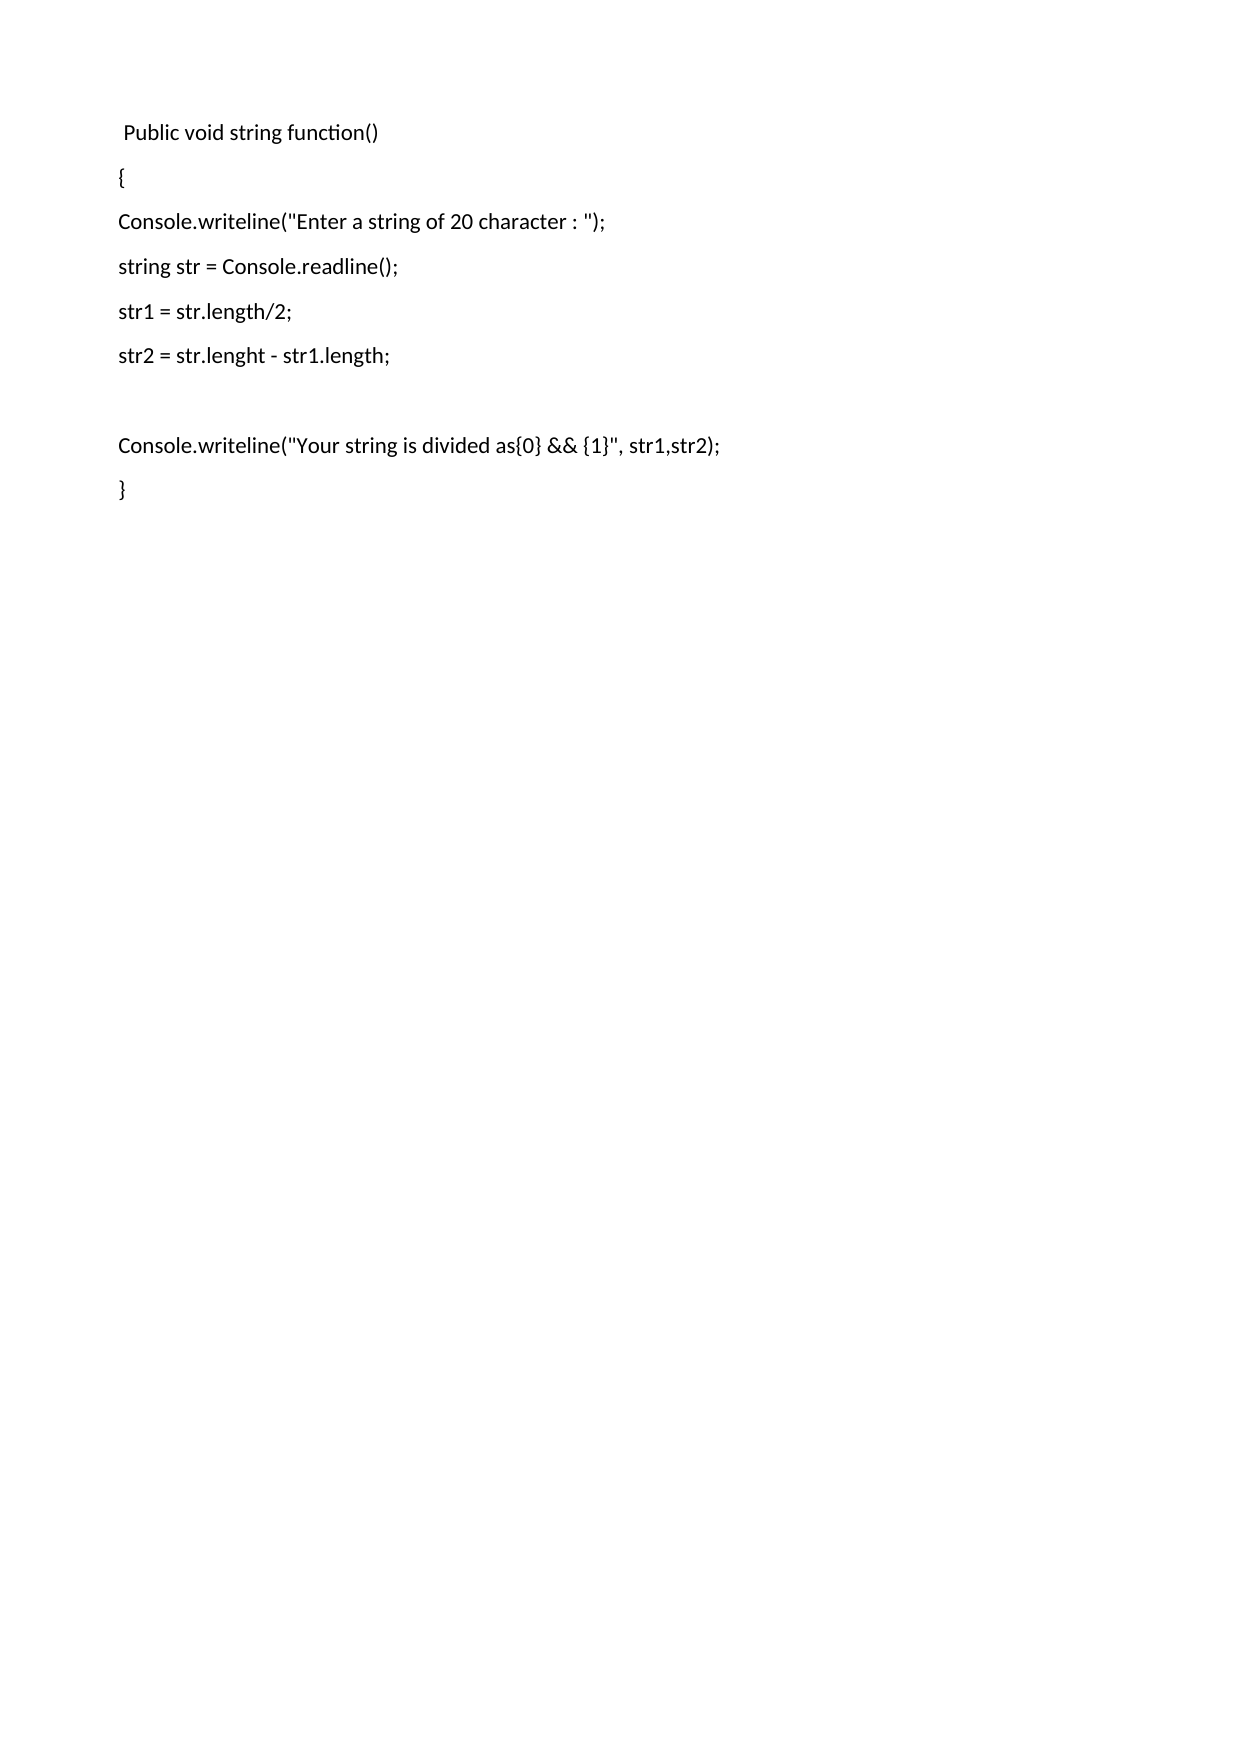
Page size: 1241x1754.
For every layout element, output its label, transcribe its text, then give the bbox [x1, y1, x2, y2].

text str1 = str.length/2; [118, 297, 1122, 325]
text Console.writeline("Enter a string of 20 character : "); [118, 207, 1122, 236]
text { [118, 163, 1122, 191]
text Console.writeline("Your string is divided as{0} && {1}", str1,str2); [118, 431, 1122, 459]
text string str = Console.readline(); [118, 252, 1122, 280]
text } [118, 476, 1122, 504]
text Public void string function() [118, 118, 1122, 146]
text str2 = str.lenght - str1.length; [118, 342, 1122, 369]
